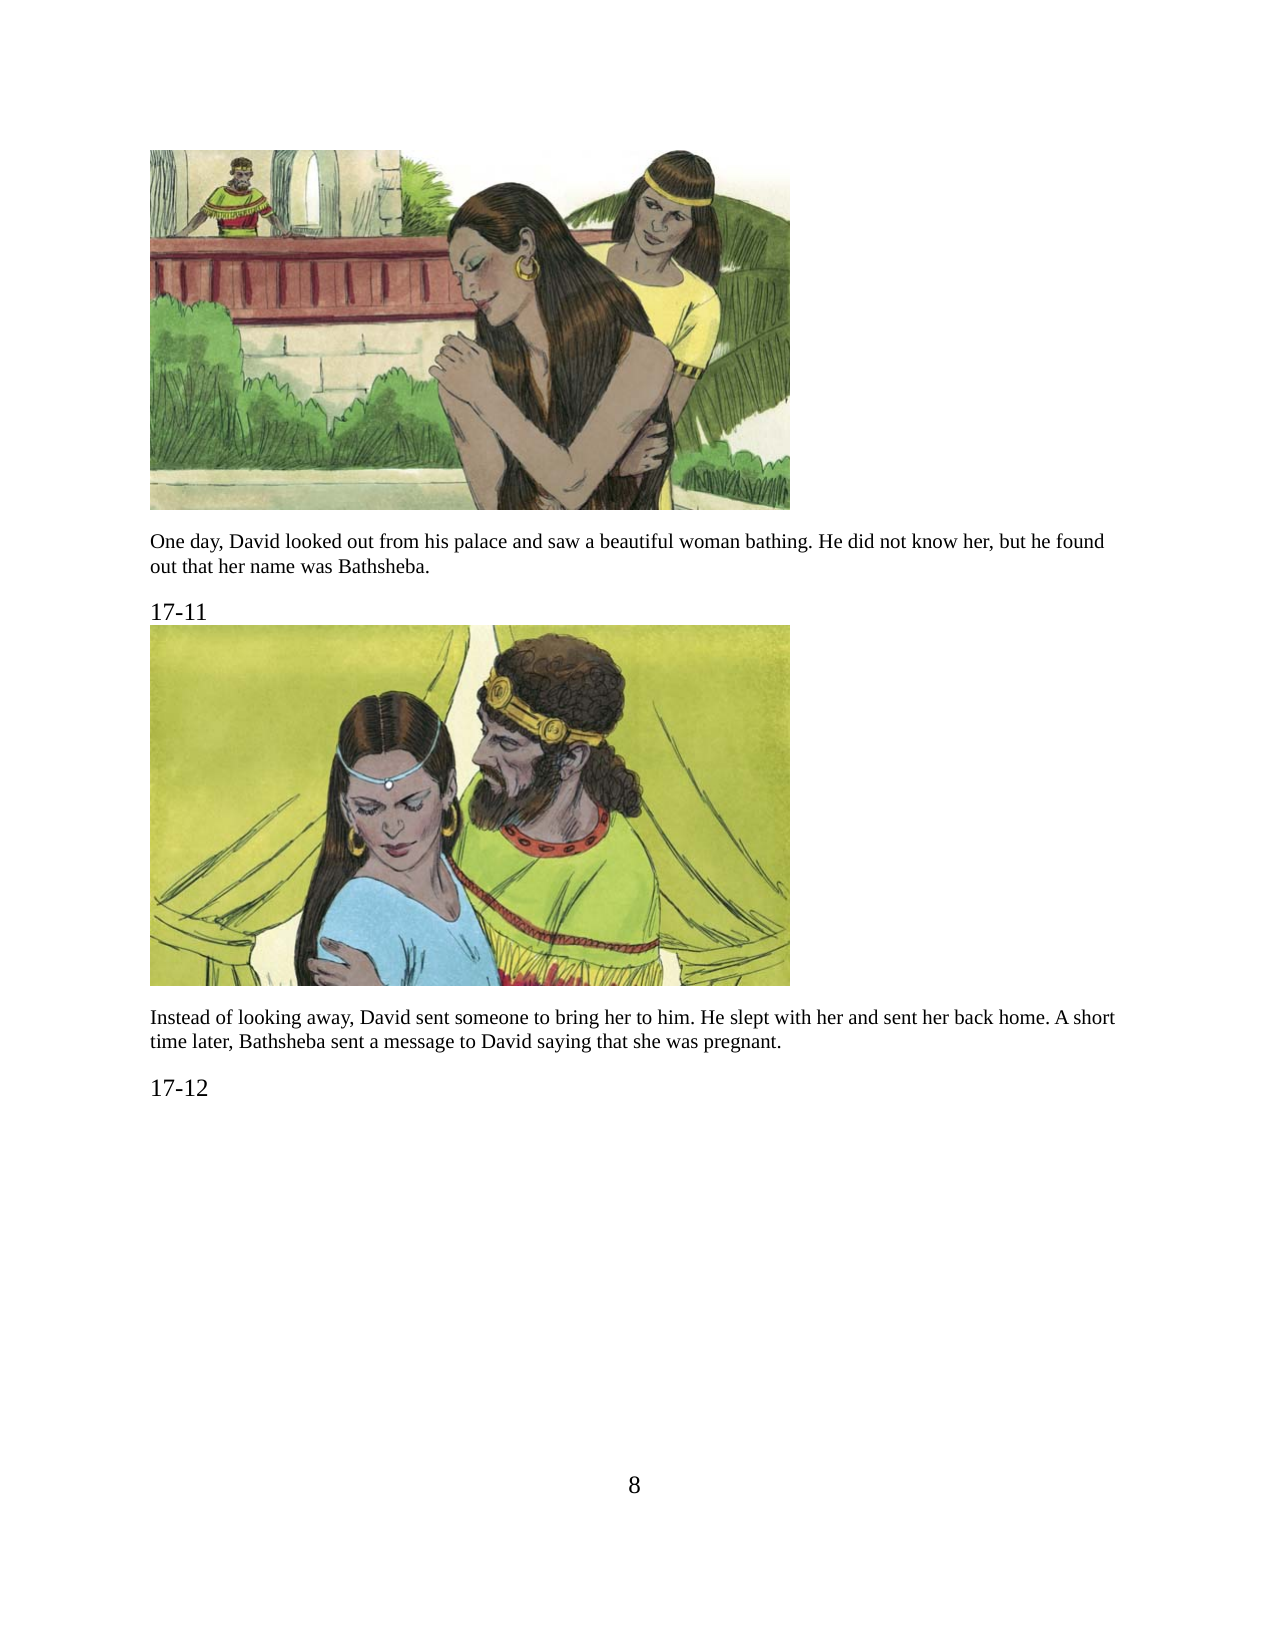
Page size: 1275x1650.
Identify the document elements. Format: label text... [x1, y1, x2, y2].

picture [150, 150, 790, 510]
text One day, David looked out from his palace and saw a beautiful woman bathing. He did not know her, but he found out that her name was Bathsheba. [150, 529, 1125, 578]
picture [150, 625, 790, 986]
subtitle 17-12 [150, 1073, 1125, 1102]
subtitle 17-11 [150, 597, 1125, 626]
text Instead of looking away, David sent someone to bring her to him. He slept with her and sent her back home. A short time later, Bathsheba sent a message to David saying that she was pregnant. [150, 1005, 1125, 1053]
